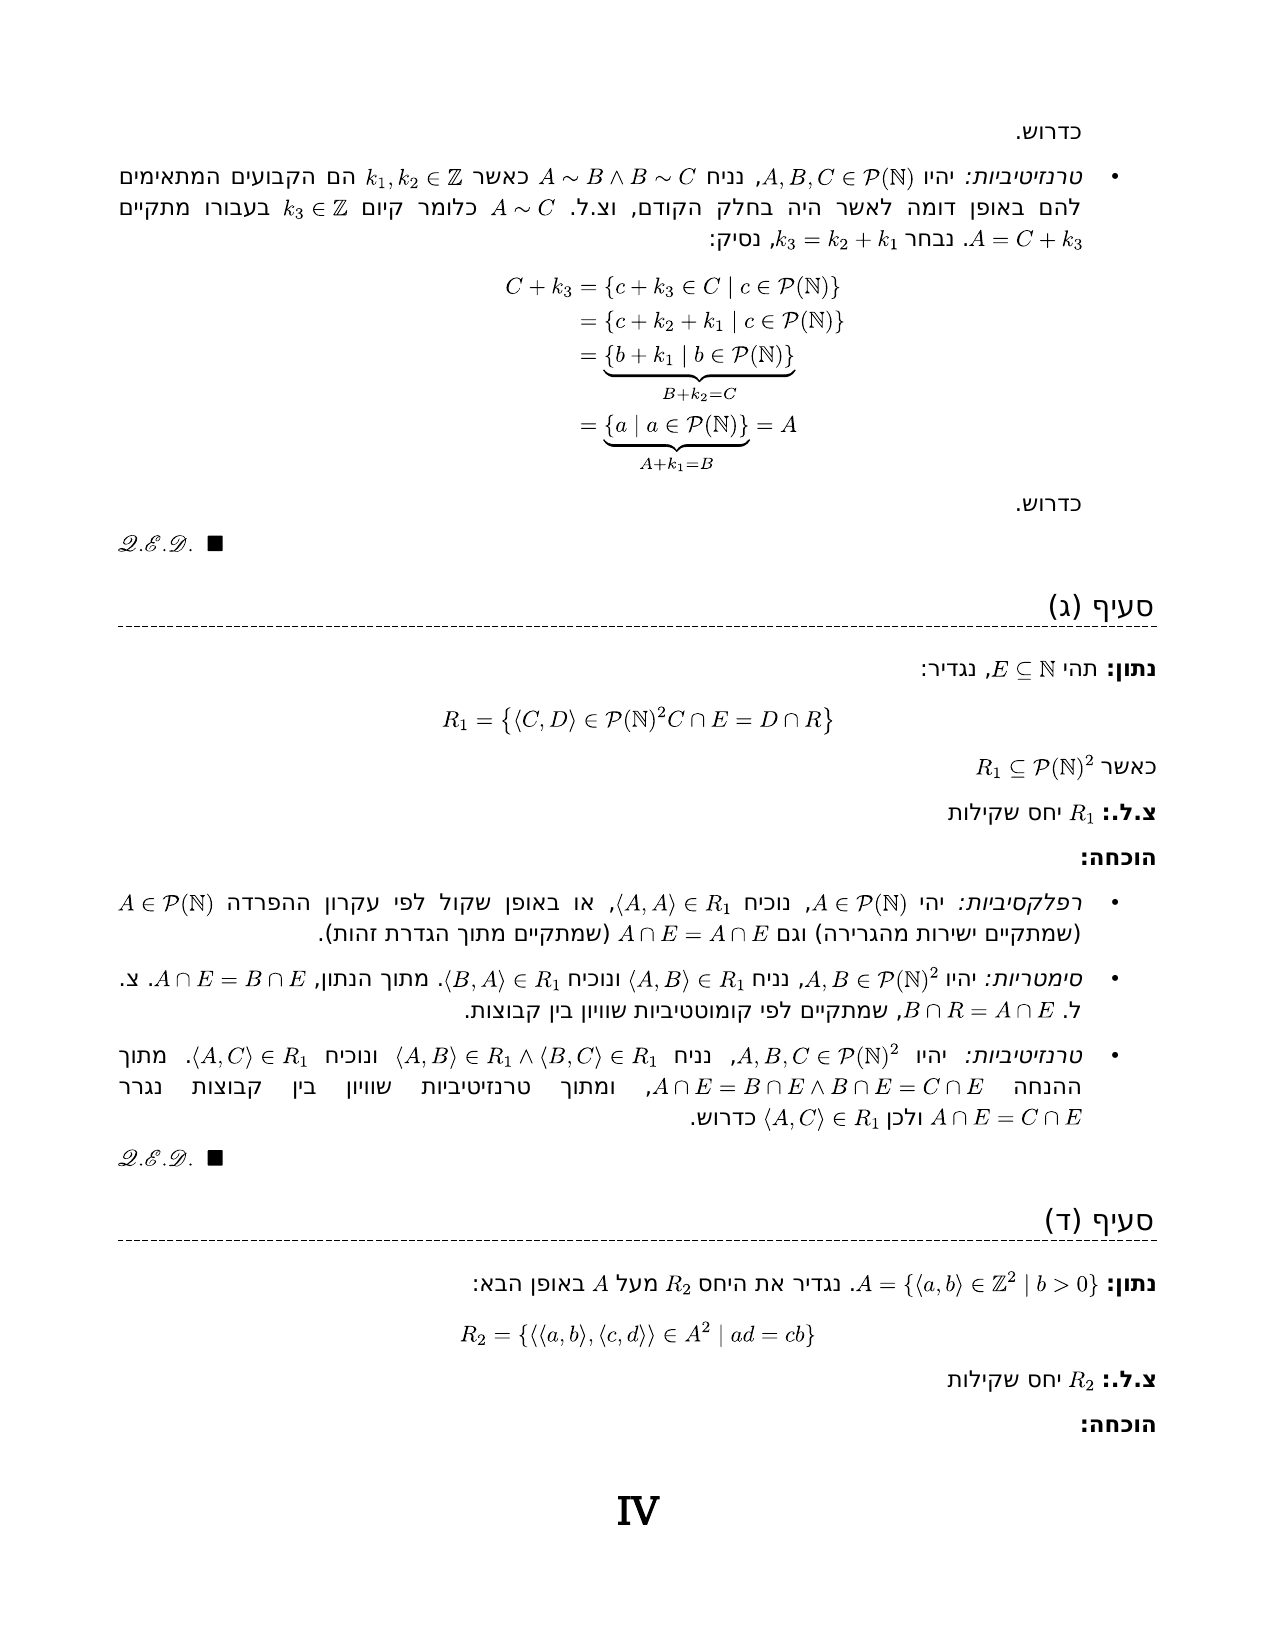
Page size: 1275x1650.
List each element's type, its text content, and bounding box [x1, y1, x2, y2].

text נתון: תהי , נגדיר: [118, 655, 1157, 682]
text הוכחה: [118, 1411, 1157, 1438]
list כדרוש. [118, 490, 1119, 516]
list כדרוש. [118, 118, 1119, 145]
list רפלקסיביות: יהי , נוכיח , או באופן שקול לפי עקרון ההפרדה (שמתקיים ישירות מהגרירה) וגם (שמתקיים מתוך הגדרת זהות). [118, 889, 1119, 947]
text צ.ל.: יחס שקילות [118, 1366, 1157, 1392]
text הוכחה: [118, 844, 1157, 871]
subtitle סעיף (ג) [118, 586, 1157, 626]
list סימטריות: יהיו , נניח ונוכיח . מתוך הנתון, . צ.ל. , שמתקיים לפי קומוטטיביות שוויון בין קבוצות. [118, 966, 1119, 1023]
list טרנזיטיביות: יהיו , נניח כאשר הם הקבועים המתאימים להם באופן דומה לאשר היה בחלק הקודם, וצ.ל. כלומר קיום בעבורו מתקיים . נבחר , נסיק: [118, 163, 1119, 252]
list טרנזיטיביות: יהיו , נניח ונוכיח . מתוך ההנחה , ומתוך טרנזיטיביות שוויון בין קבוצות נגרר ולכן כדרוש. [118, 1042, 1119, 1131]
subtitle סעיף (ד) [118, 1200, 1157, 1240]
text צ.ל.: יחס שקילות [118, 799, 1157, 826]
text כאשר [118, 753, 1157, 780]
text נתון: . נגדיר את היחס מעל באופן הבא: [118, 1270, 1157, 1297]
